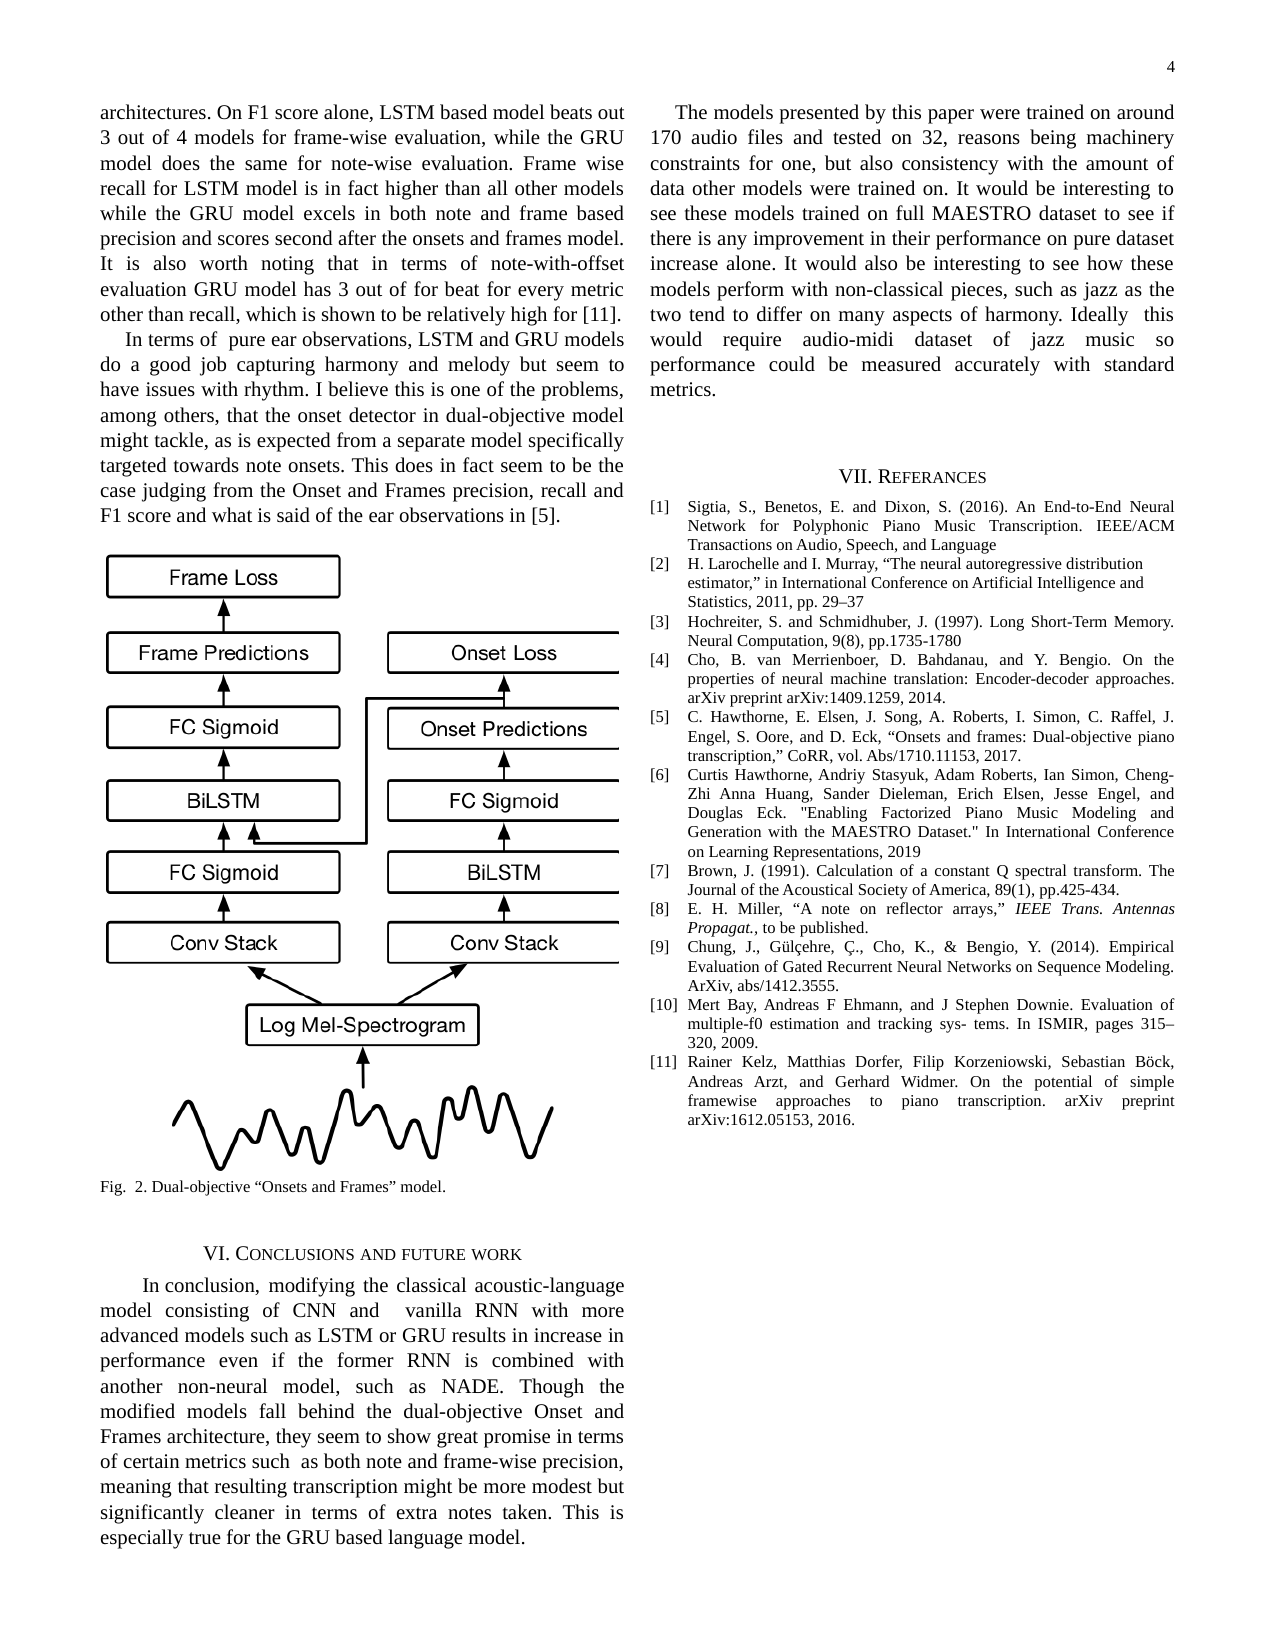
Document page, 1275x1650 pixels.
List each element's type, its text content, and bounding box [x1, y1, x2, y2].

list C. Hawthorne, E. Elsen, J. Song, A. Roberts, I. Simon, C. Raffel, J. Engel, S. Oore, and D. Eck, “Onsets and frames: Dual-objective piano transcription,” CoRR, vol. Abs/1710.11153, 2017. [650, 707, 1175, 765]
list Hochreiter, S. and Schmidhuber, J. (1997). Long Short-Term Memory. Neural Computation, 9(8), pp.1735-1780 [650, 611, 1175, 650]
text The models presented by this paper were trained on around 170 audio files and tested on 32, reasons being machinery constraints for one, but also consistency with the amount of data other models were trained on. It would be interesting to see these models trained on full MAESTRO dataset to see if there is any improvement in their performance on pure dataset increase alone. It would also be interesting to see how these models perform with non-classical pieces, such as jazz as the two tend to differ on many aspects of harmony. Ideally this would require audio-midi dataset of jazz music so performance could be measured accurately with standard metrics. [650, 100, 1175, 401]
list H. Larochelle and I. Murray, “The neural autoregressive distribution [650, 554, 1175, 573]
list Brown, J. (1991). Calculation of a constant Q spectral transform. The Journal of the Acoustical Society of America, 89(1), pp.425-434. [650, 861, 1175, 899]
text In conclusion, modifying the classical acoustic-language model consisting of CNN and vanilla RNN with more advanced models such as LSTM or GRU results in increase in performance even if the former RNN is combined with another non-neural model, such as NADE. Though the modified models fall behind the dual-objective Onset and Frames architecture, they seem to show great promise in terms of certain metrics such as both note and frame-wise precision, meaning that resulting transcription might be more modest but significantly cleaner in terms of extra notes taken. This is especially true for the GRU based language model. [100, 1273, 625, 1549]
list Sigtia, S., Benetos, E. and Dixon, S. (2016). An End-to-End Neural Network for Polyphonic Piano Music Transcription. IEEE/ACM Transactions on Audio, Speech, and Language [650, 496, 1175, 554]
text In terms of pure ear observations, LSTM and GRU models do a good job capturing harmony and melody but seem to have issues with rhythm. I believe this is one of the problems, among others, that the onset detector in dual-objective model might tackle, as is expected from a separate model specifically targeted towards note onsets. This does in fact seem to be the case judging from the Onset and Frames precision, recall and F1 score and what is said of the ear observations in [5]. [100, 327, 625, 527]
list Rainer Kelz, Matthias Dorfer, Filip Korzeniowski, Sebastian Böck, Andreas Arzt, and Gerhard Widmer. On the potential of simple framewise approaches to piano transcription. arXiv preprint arXiv:1612.05153, 2016. [650, 1052, 1175, 1129]
text Fig. 2. Dual-objective “Onsets and Frames” model. [100, 554, 625, 1196]
subtitle VI. Conclusions and future work [100, 1240, 625, 1264]
text architectures. On F1 score alone, LSTM based model beats out 3 out of 4 models for frame-wise evaluation, while the GRU model does the same for note-wise evaluation. Frame wise recall for LSTM model is in fact higher than all other models while the GRU model excels in both note and frame based precision and scores second after the onsets and frames model. It is also worth noting that in terms of note-with-offset evaluation GRU model has 3 out of for beat for every metric other than recall, which is shown to be relatively high for [11]. [100, 100, 625, 326]
list Cho, B. van Merrienboer, D. Bahdanau, and Y. Bengio. On the properties of neural machine translation: Encoder-decoder approaches. arXiv preprint arXiv:1409.1259, 2014. [650, 650, 1175, 707]
list Mert Bay, Andreas F Ehmann, and J Stephen Downie. Evaluation of multiple-f0 estimation and tracking sys- tems. In ISMIR, pages 315–320, 2009. [650, 995, 1175, 1052]
list Chung, J., Gülçehre, Ç., Cho, K., & Bengio, Y. (2014). Empirical Evaluation of Gated Recurrent Neural Networks on Sequence Modeling. ArXiv, abs/1412.3555. [650, 937, 1175, 995]
list E. H. Miller, “A note on reflector arrays,” IEEE Trans. Antennas Propagat., to be published. [650, 899, 1175, 937]
list estimator,” in International Conference on Artificial Intelligence and [650, 573, 1175, 592]
list Curtis Hawthorne, Andriy Stasyuk, Adam Roberts, Ian Simon, Cheng-Zhi Anna Huang, Sander Dieleman, Erich Elsen, Jesse Engel, and Douglas Eck. "Enabling Factorized Piano Music Modeling and Generation with the MAESTRO Dataset." In International Conference on Learning Representations, 2019 [650, 765, 1175, 861]
subtitle VII. Referances [650, 464, 1175, 488]
list Statistics, 2011, pp. 29–37 [650, 592, 1175, 611]
picture [106, 553, 619, 1176]
